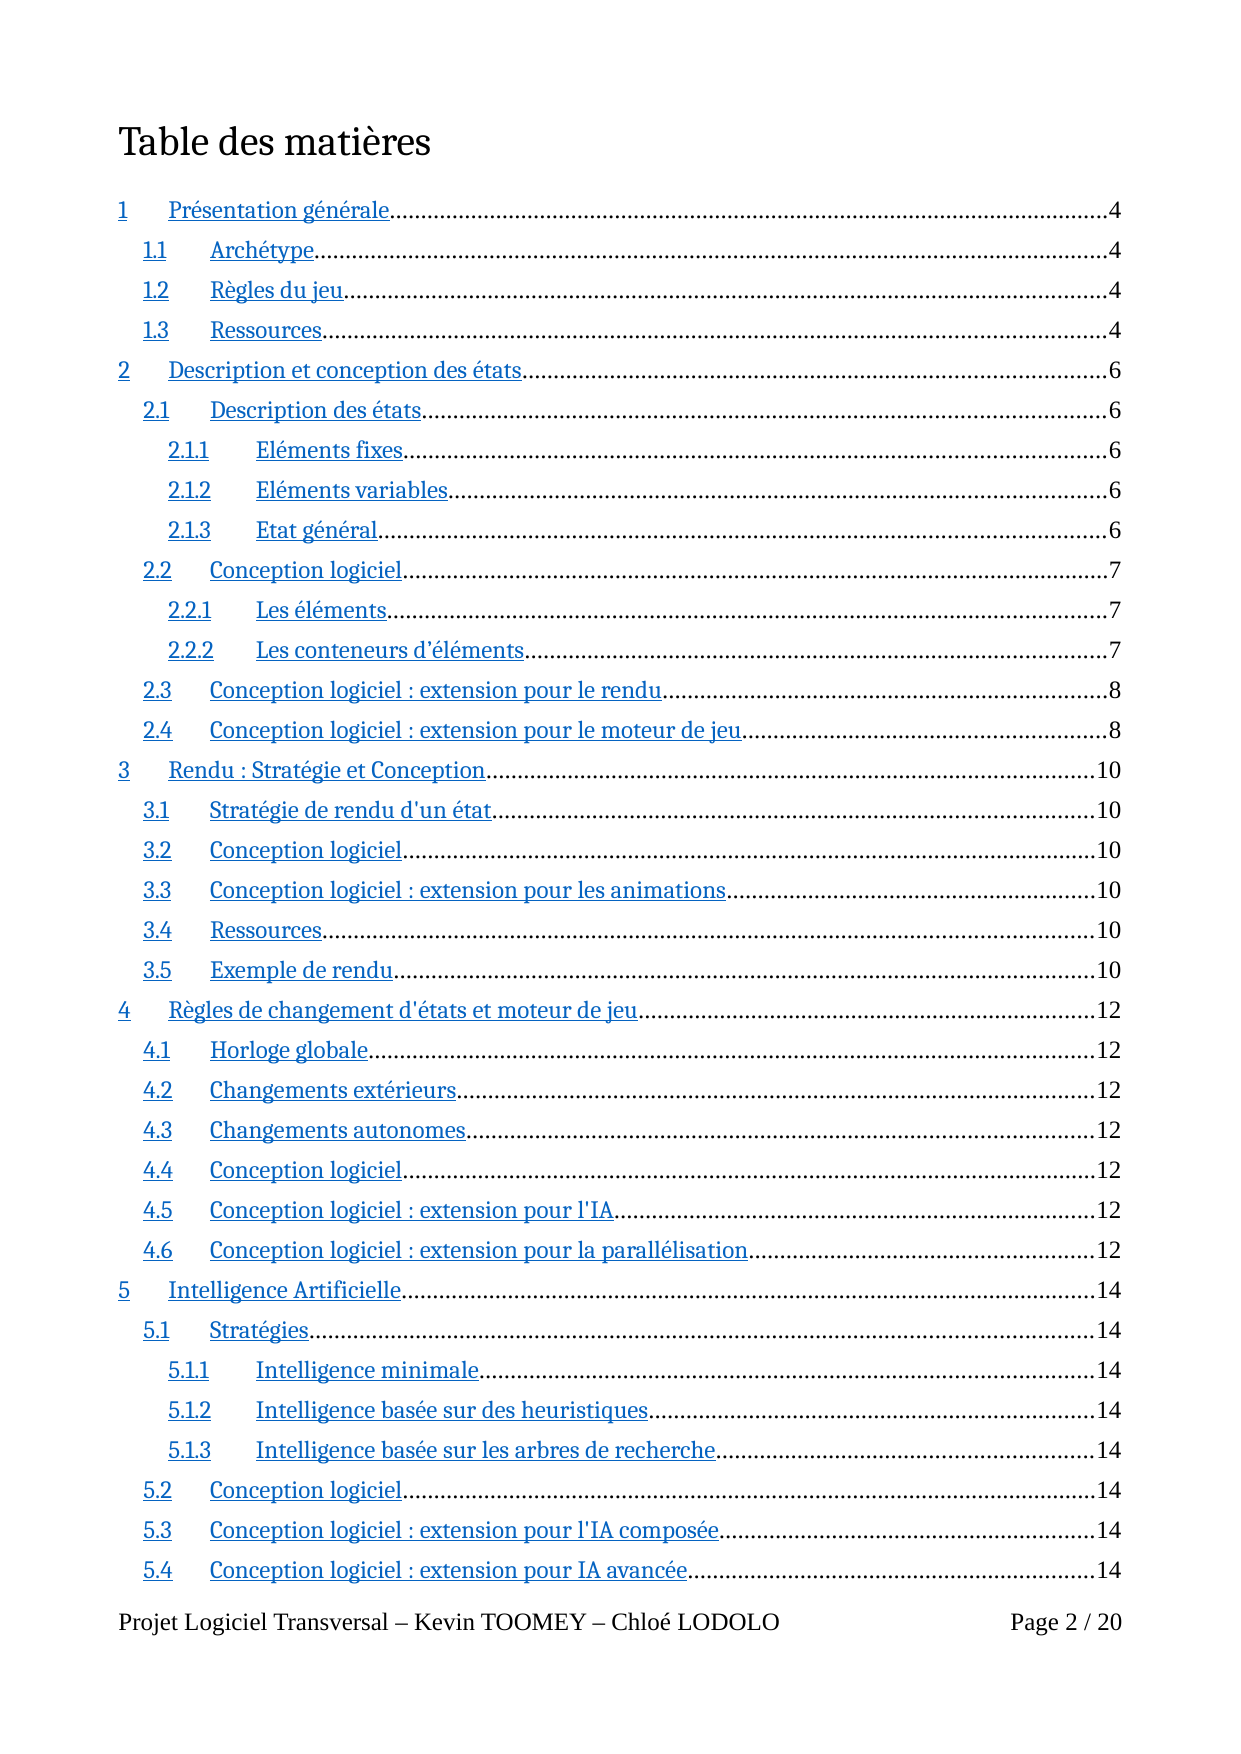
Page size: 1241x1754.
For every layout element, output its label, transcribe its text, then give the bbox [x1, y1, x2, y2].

text 4.4 Conception logiciel 12 [143, 1155, 1122, 1184]
text 2.2.1 Les éléments 7 [168, 595, 1122, 624]
text 4.6 Conception logiciel : extension pour la parallélisation 12 [143, 1235, 1122, 1264]
text 2.2.2 Les conteneurs d’éléments 7 [168, 635, 1122, 664]
text 4.3 Changements autonomes 12 [143, 1115, 1122, 1144]
text 5.3 Conception logiciel : extension pour l'IA composée 14 [143, 1515, 1122, 1544]
text 4 Règles de changement d'états et moteur de jeu 12 [118, 995, 1122, 1024]
text 4.1 Horloge globale 12 [143, 1035, 1122, 1064]
text 5.1.1 Intelligence minimale 14 [168, 1355, 1122, 1384]
text 4.2 Changements extérieurs 12 [143, 1075, 1122, 1104]
text 2.1.1 Eléments fixes 6 [168, 435, 1122, 464]
text 2.3 Conception logiciel : extension pour le rendu 8 [143, 675, 1122, 704]
text 1.3 Ressources 4 [143, 315, 1122, 344]
text 2.2 Conception logiciel 7 [143, 555, 1122, 584]
text 3.3 Conception logiciel : extension pour les animations 10 [143, 875, 1122, 904]
text 2.1.3 Etat général 6 [168, 515, 1122, 544]
text 1 Présentation générale 4 [118, 195, 1122, 224]
text 5 Intelligence Artificielle 14 [118, 1275, 1122, 1304]
text 5.2 Conception logiciel 14 [143, 1475, 1122, 1504]
text 1.1 Archétype 4 [143, 235, 1122, 264]
text 2.1.2 Eléments variables 6 [168, 475, 1122, 504]
text 2.4 Conception logiciel : extension pour le moteur de jeu 8 [143, 715, 1122, 744]
text 2 Description et conception des états 6 [118, 355, 1122, 384]
text 3 Rendu : Stratégie et Conception 10 [118, 755, 1122, 784]
text 5.1 Stratégies 14 [143, 1315, 1122, 1344]
text 1.2 Règles du jeu 4 [143, 275, 1122, 304]
text 3.4 Ressources 10 [143, 915, 1122, 944]
text 5.4 Conception logiciel : extension pour IA avancée 14 [143, 1555, 1122, 1584]
text 3.5 Exemple de rendu 10 [143, 955, 1122, 984]
text 5.1.2 Intelligence basée sur des heuristiques 14 [168, 1395, 1122, 1424]
text 5.1.3 Intelligence basée sur les arbres de recherche 14 [168, 1435, 1122, 1464]
text 3.1 Stratégie de rendu d'un état 10 [143, 795, 1122, 824]
text 2.1 Description des états 6 [143, 395, 1122, 424]
text Table des matières [118, 118, 1122, 166]
text 3.2 Conception logiciel 10 [143, 835, 1122, 864]
text 4.5 Conception logiciel : extension pour l'IA 12 [143, 1195, 1122, 1224]
